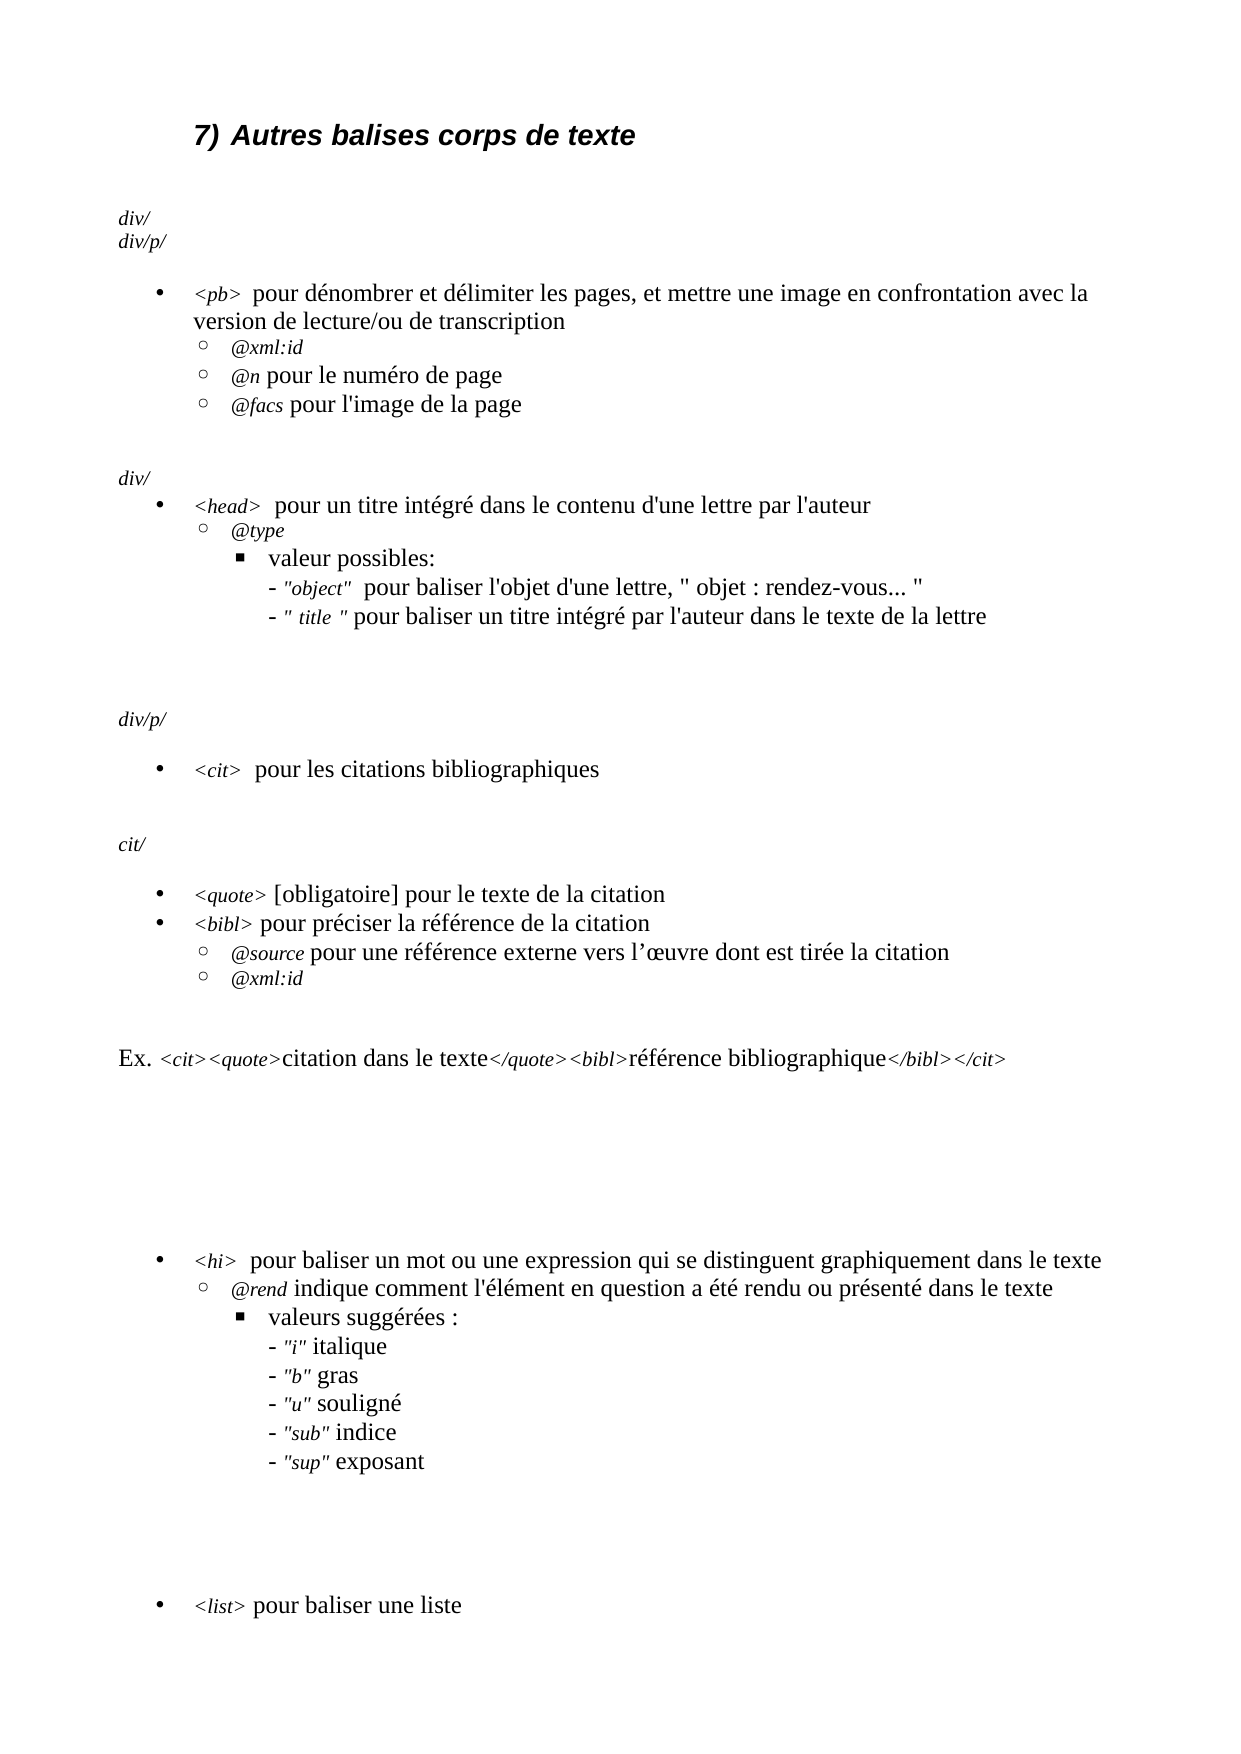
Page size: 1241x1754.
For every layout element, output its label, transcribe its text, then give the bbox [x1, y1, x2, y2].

list <cit> pour les citations bibliographiques [156, 754, 1122, 783]
list - "u" souligné [231, 1388, 1122, 1417]
list - "b" gras [231, 1360, 1122, 1388]
list <bibl> pour préciser la référence de la citation [156, 908, 1122, 937]
list @n pour le numéro de page [193, 360, 1122, 389]
list <quote> [obligatoire] pour le texte de la citation [156, 879, 1122, 908]
list @xml:id [193, 966, 1122, 991]
list @facs pour l'image de la page [193, 389, 1122, 417]
list valeurs suggérées : [231, 1302, 1122, 1331]
list @rend indique comment l'élément en question a été rendu ou présenté dans le texte [193, 1273, 1122, 1302]
list @type [193, 518, 1122, 543]
list - "sup" exposant [231, 1446, 1122, 1475]
list - "sub" indice [231, 1417, 1122, 1446]
text div/p/ [118, 229, 1122, 253]
list - "object" pour baliser l'objet d'une lettre, " objet : rendez-vous... " [231, 572, 1122, 601]
list - "i" italique [231, 1331, 1122, 1360]
subtitle Autres balises corps de texte [193, 118, 1122, 152]
list @xml:id [193, 335, 1122, 360]
list <pb> pour dénombrer et délimiter les pages, et mettre une image en confrontation avec la version de lecture/ou de transcription [156, 278, 1122, 335]
list @source pour une référence externe vers l’œuvre dont est tirée la citation [193, 937, 1122, 966]
list <list> pour baliser une liste [156, 1590, 1122, 1618]
text div/p/ [118, 706, 1122, 731]
list - " title " pour baliser un titre intégré par l'auteur dans le texte de la lettre [231, 601, 1122, 629]
text Ex. <cit><quote>citation dans le texte</quote><bibl>référence bibliographique</bibl></cit> [118, 1043, 1122, 1072]
list <hi> pour baliser un mot ou une expression qui se distinguent graphiquement dans le texte [156, 1245, 1122, 1273]
text div/ [118, 205, 1122, 229]
text div/ [118, 466, 1122, 490]
list valeur possibles: [231, 543, 1122, 572]
list <head> pour un titre intégré dans le contenu d'une lettre par l'auteur [156, 490, 1122, 518]
text cit/ [118, 831, 1122, 856]
